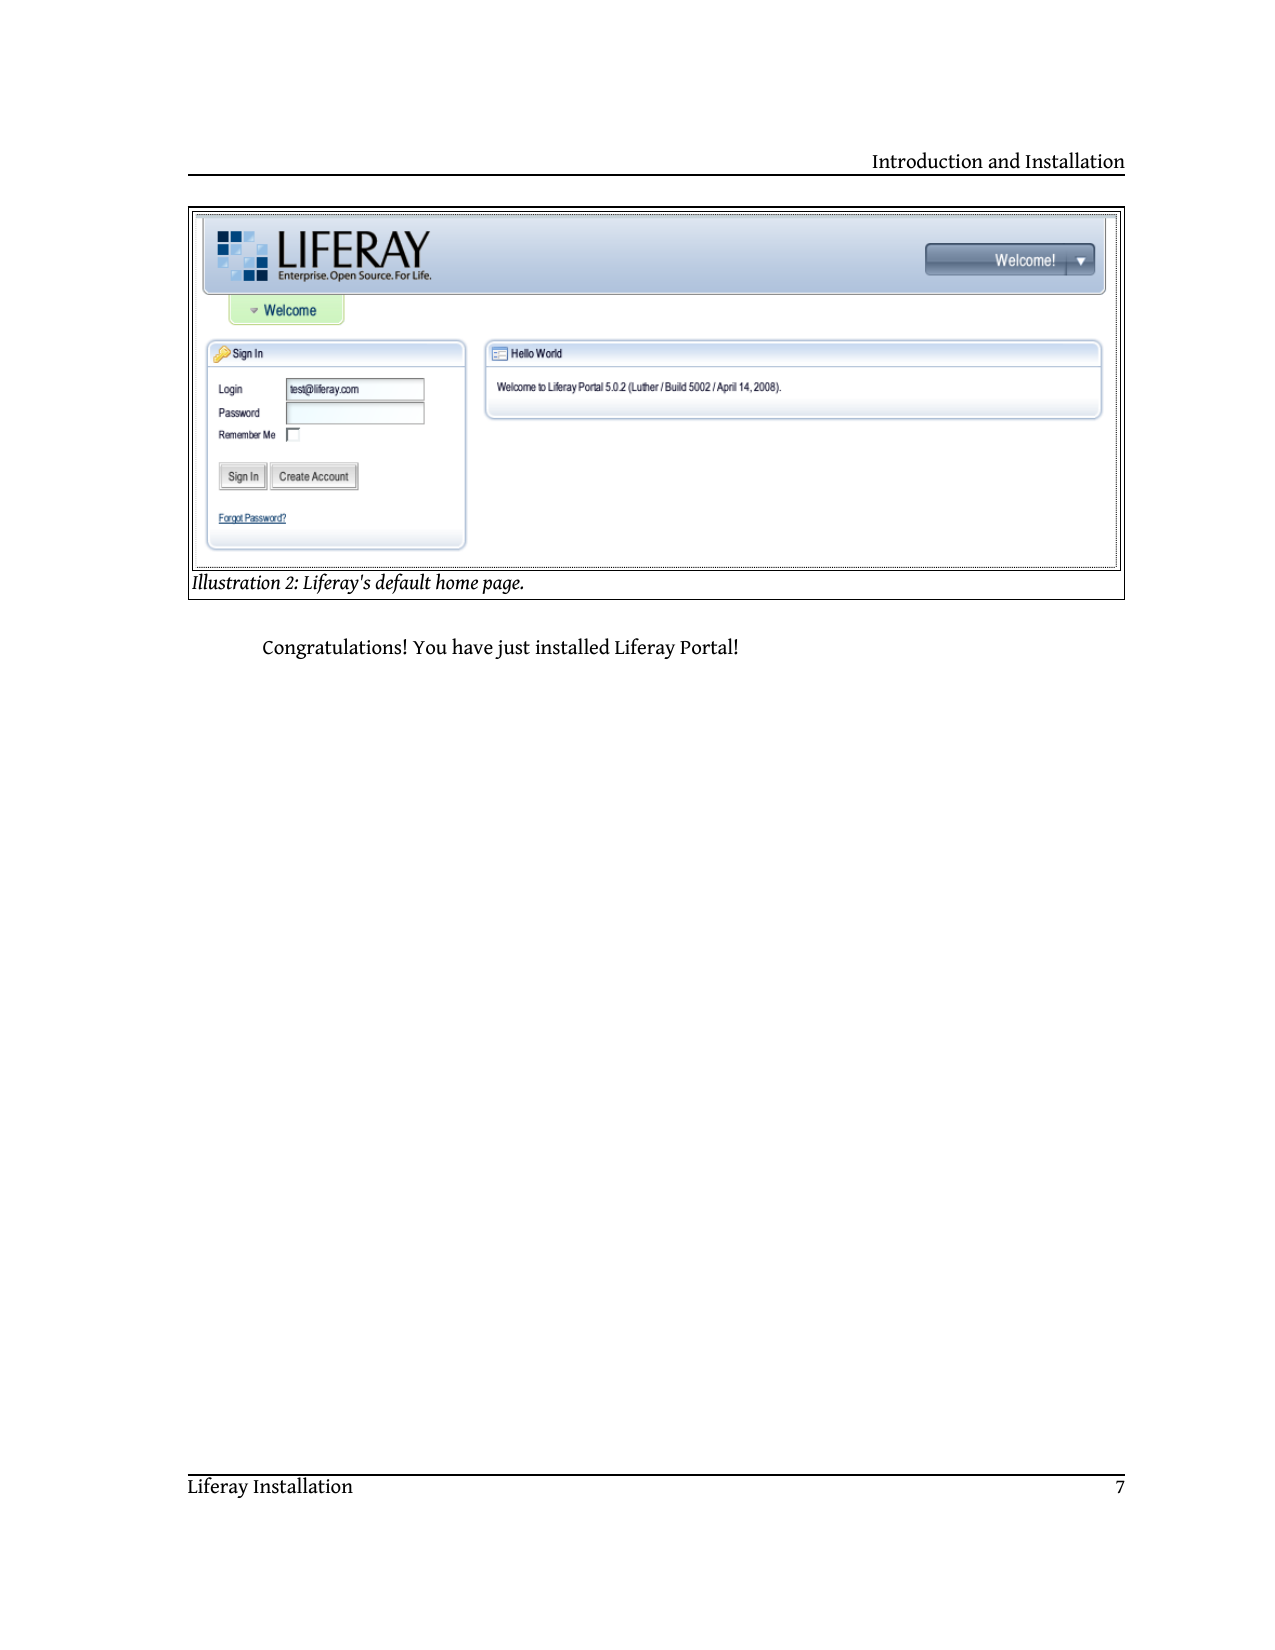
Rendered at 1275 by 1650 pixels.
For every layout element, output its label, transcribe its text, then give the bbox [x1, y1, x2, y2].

picture [195, 214, 1118, 568]
text Illustration 2: Liferay's default home page. [192, 571, 1121, 596]
text Congratulations! You have just installed Liferay Portal! [187, 636, 1125, 661]
